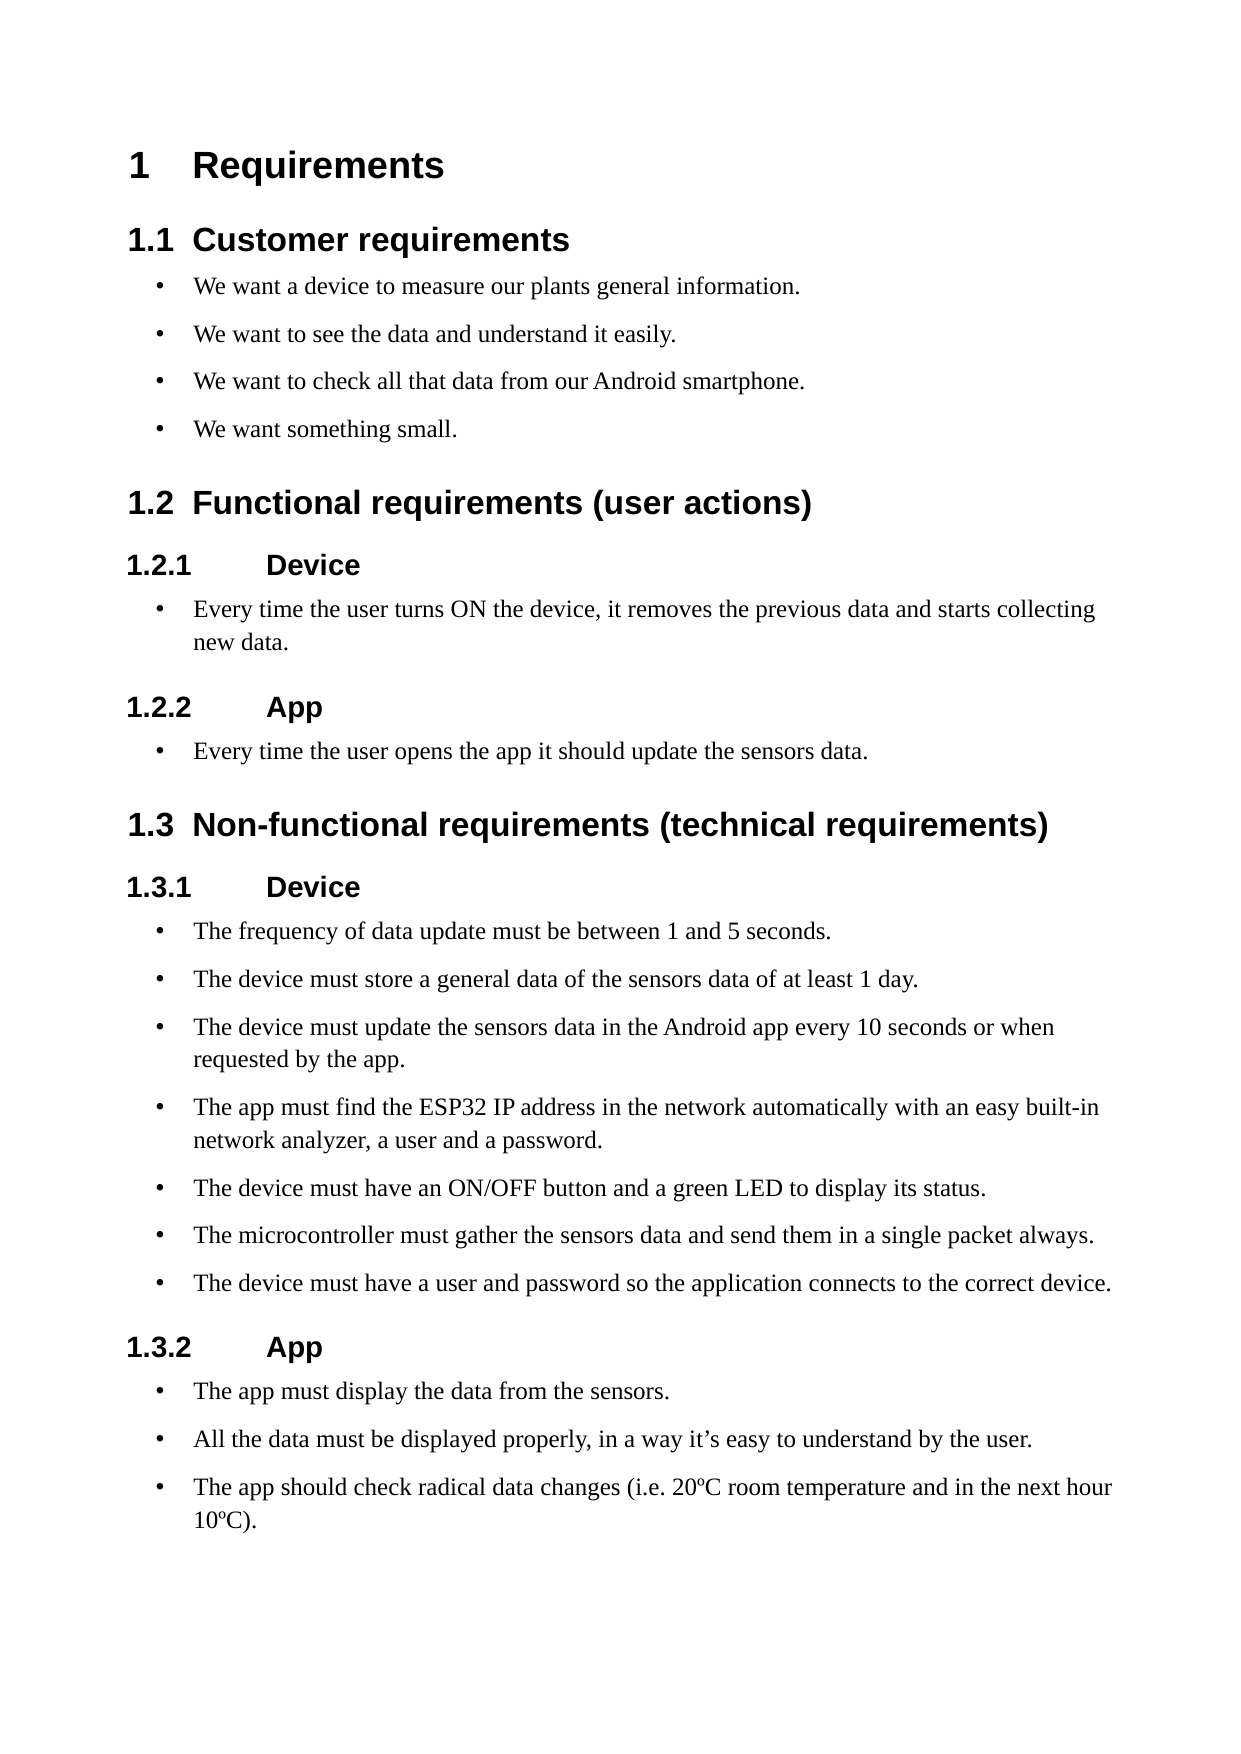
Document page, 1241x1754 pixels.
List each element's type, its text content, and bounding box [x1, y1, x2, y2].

subtitle Requirements [118, 143, 1122, 187]
list We want to check all that data from our Android smartphone. [156, 366, 1122, 395]
list Every time the user opens the app it should update the sensors data. [156, 736, 1122, 765]
subtitle App [118, 1330, 1122, 1364]
subtitle Device [118, 870, 1122, 904]
list The frequency of data update must be between 1 and 5 seconds. [156, 916, 1122, 945]
list The microcontroller must gather the sensors data and send them in a single packet always. [156, 1220, 1122, 1249]
list Every time the user turns ON the device, it removes the previous data and starts collecting new data. [156, 594, 1122, 656]
subtitle App [118, 690, 1122, 723]
list We want a device to measure our plants general information. [156, 271, 1122, 300]
list The device must have a user and password so the application connects to the correct device. [156, 1268, 1122, 1297]
list We want something small. [156, 414, 1122, 443]
list The device must store a general data of the sensors data of at least 1 day. [156, 964, 1122, 993]
subtitle Customer requirements [118, 220, 1122, 259]
list The app should check radical data changes (i.e. 20ºC room temperature and in the next hour 10ºC). [156, 1472, 1122, 1533]
list The app must display the data from the sensors. [156, 1376, 1122, 1405]
subtitle Non-functional requirements (technical requirements) [118, 804, 1122, 843]
list The device must update the sensors data in the Android app every 10 seconds or when requested by the app. [156, 1012, 1122, 1073]
subtitle Device [118, 548, 1122, 582]
subtitle Functional requirements (user actions) [118, 482, 1122, 521]
list The device must have an ON/OFF button and a green LED to display its status. [156, 1173, 1122, 1202]
list We want to see the data and understand it easily. [156, 319, 1122, 348]
list The app must find the ESP32 IP address in the network automatically with an easy built-in network analyzer, a user and a password. [156, 1092, 1122, 1154]
list All the data must be displayed properly, in a way it’s easy to understand by the user. [156, 1424, 1122, 1453]
